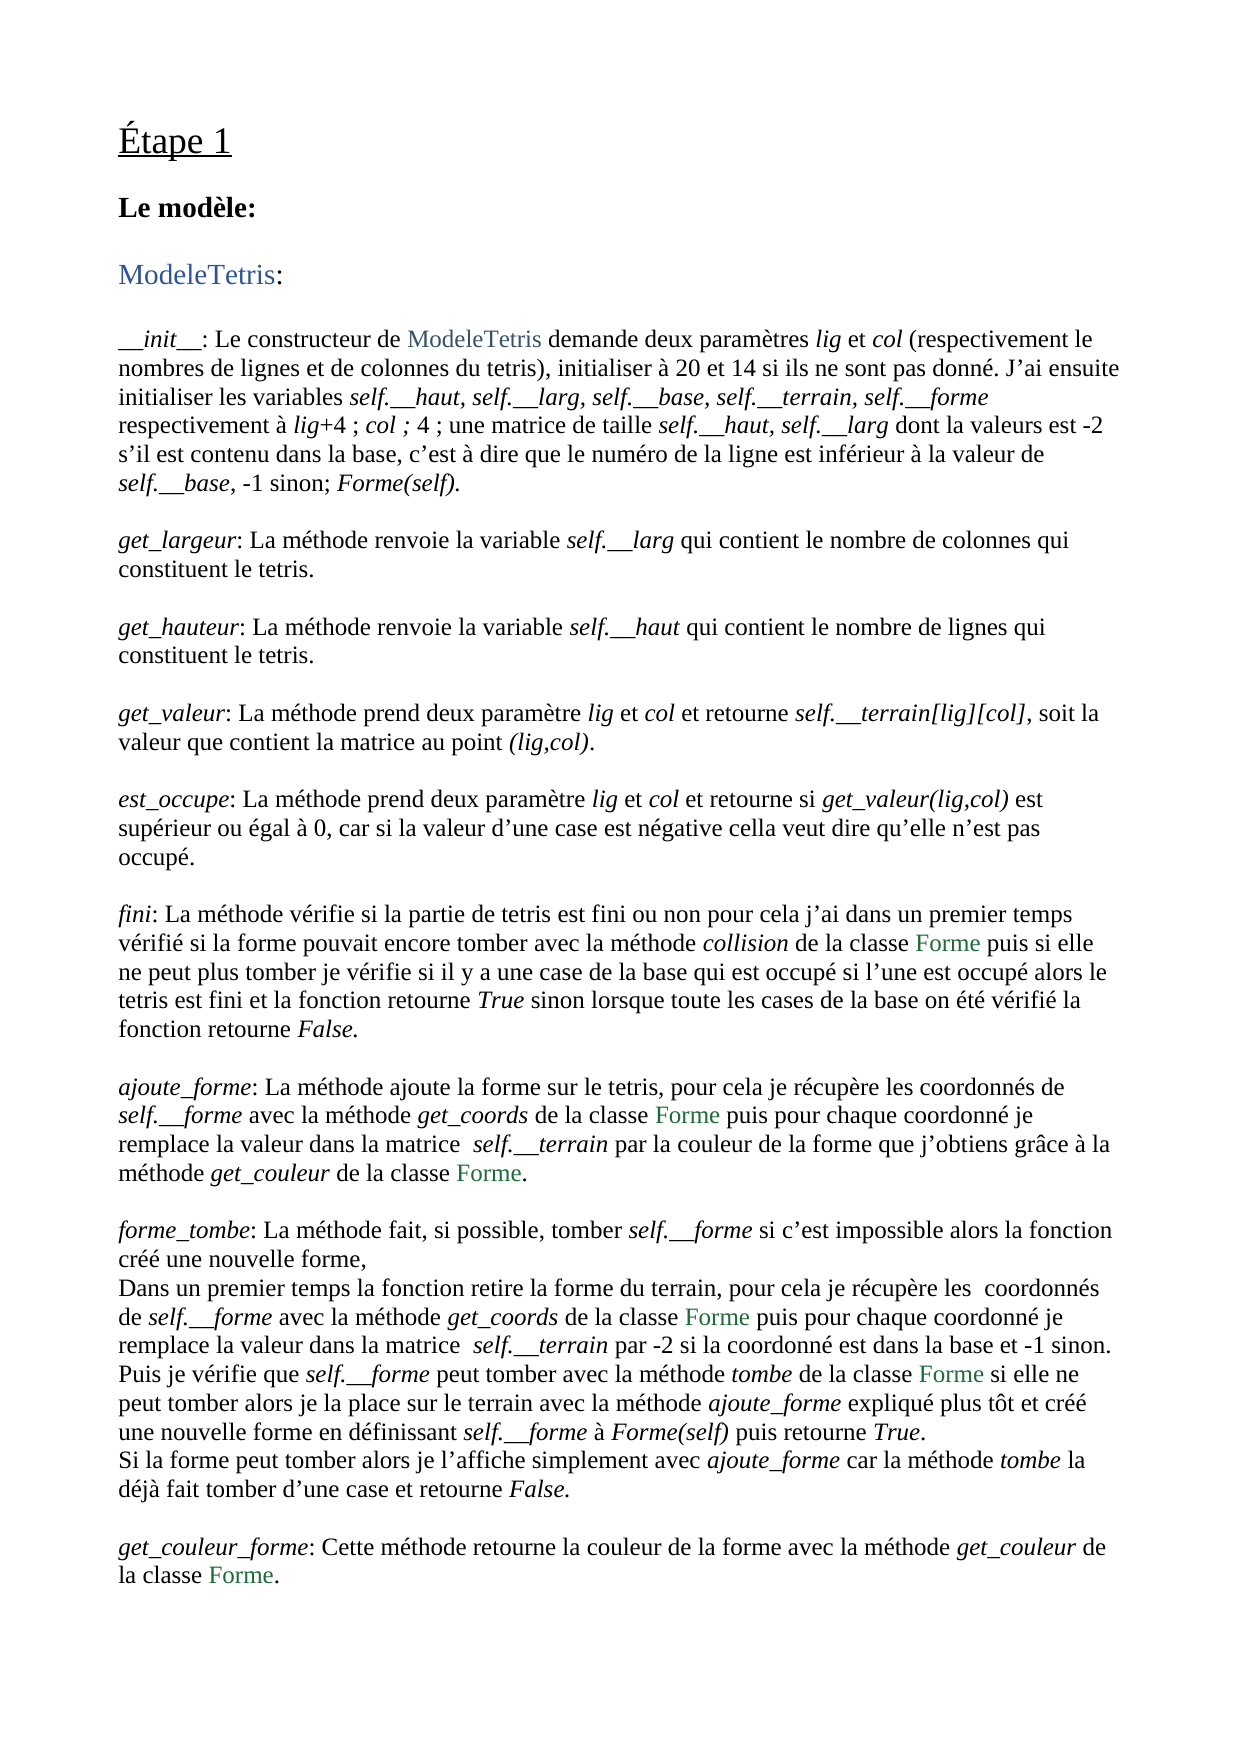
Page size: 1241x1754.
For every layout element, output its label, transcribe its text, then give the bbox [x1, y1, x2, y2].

text Dans un premier temps la fonction retire la forme du terrain, pour cela je récupère les coordonnés de self.__forme avec la méthode get_coords de la classe Forme puis pour chaque coordonné je remplace la valeur dans la matrice self.__terrain par -2 si la coordonné est dans la base et -1 sinon. [118, 1273, 1122, 1359]
text ModeleTetris: [118, 257, 1122, 291]
text get_hauteur: La méthode renvoie la variable self.__haut qui contient le nombre de lignes qui constituent le tetris. [118, 612, 1122, 669]
text Puis je vérifie que self.__forme peut tomber avec la méthode tombe de la classe Forme si elle ne peut tomber alors je la place sur le terrain avec la méthode ajoute_forme expliqué plus tôt et créé une nouvelle forme en définissant self.__forme à Forme(self) puis retourne True. [118, 1359, 1122, 1445]
text Le modèle: [118, 190, 1122, 223]
text ajoute_forme: La méthode ajoute la forme sur le tetris, pour cela je récupère les coordonnés de self.__forme avec la méthode get_coords de la classe Forme puis pour chaque coordonné je remplace la valeur dans la matrice self.__terrain par la couleur de la forme que j’obtiens grâce à la méthode get_couleur de la classe Forme. [118, 1072, 1122, 1187]
text Étape 1 [118, 118, 1122, 161]
text get_valeur: La méthode prend deux paramètre lig et col et retourne self.__terrain[lig][col], soit la valeur que contient la matrice au point (lig,col). [118, 698, 1122, 755]
text __init__: Le constructeur de ModeleTetris demande deux paramètres lig et col (respectivement le nombres de lignes et de colonnes du tetris), initialiser à 20 et 14 si ils ne sont pas donné. J’ai ensuite initialiser les variables self.__haut, self.__larg, self.__base, self.__terrain, self.__forme respectivement à lig+4 ; col ; 4 ; une matrice de taille self.__haut, self.__larg dont la valeurs est -2 s’il est contenu dans la base, c’est à dire que le numéro de la ligne est inférieur à la valeur de self.__base, -1 sinon; Forme(self). [118, 324, 1122, 497]
text forme_tombe: La méthode fait, si possible, tomber self.__forme si c’est impossible alors la fonction créé une nouvelle forme, [118, 1215, 1122, 1273]
text est_occupe: La méthode prend deux paramètre lig et col et retourne si get_valeur(lig,col) est supérieur ou égal à 0, car si la valeur d’une case est négative cella veut dire qu’elle n’est pas occupé. [118, 784, 1122, 870]
text Si la forme peut tomber alors je l’affiche simplement avec ajoute_forme car la méthode tombe la déjà fait tomber d’une case et retourne False. [118, 1445, 1122, 1503]
text fini: La méthode vérifie si la partie de tetris est fini ou non pour cela j’ai dans un premier temps vérifié si la forme pouvait encore tomber avec la méthode collision de la classe Forme puis si elle ne peut plus tomber je vérifie si il y a une case de la base qui est occupé si l’une est occupé alors le tetris est fini et la fonction retourne True sinon lorsque toute les cases de la base on été vérifié la fonction retourne False. [118, 899, 1122, 1043]
text get_couleur_forme: Cette méthode retourne la couleur de la forme avec la méthode get_couleur de la classe Forme. [118, 1532, 1122, 1589]
text get_largeur: La méthode renvoie la variable self.__larg qui contient le nombre de colonnes qui constituent le tetris. [118, 525, 1122, 583]
